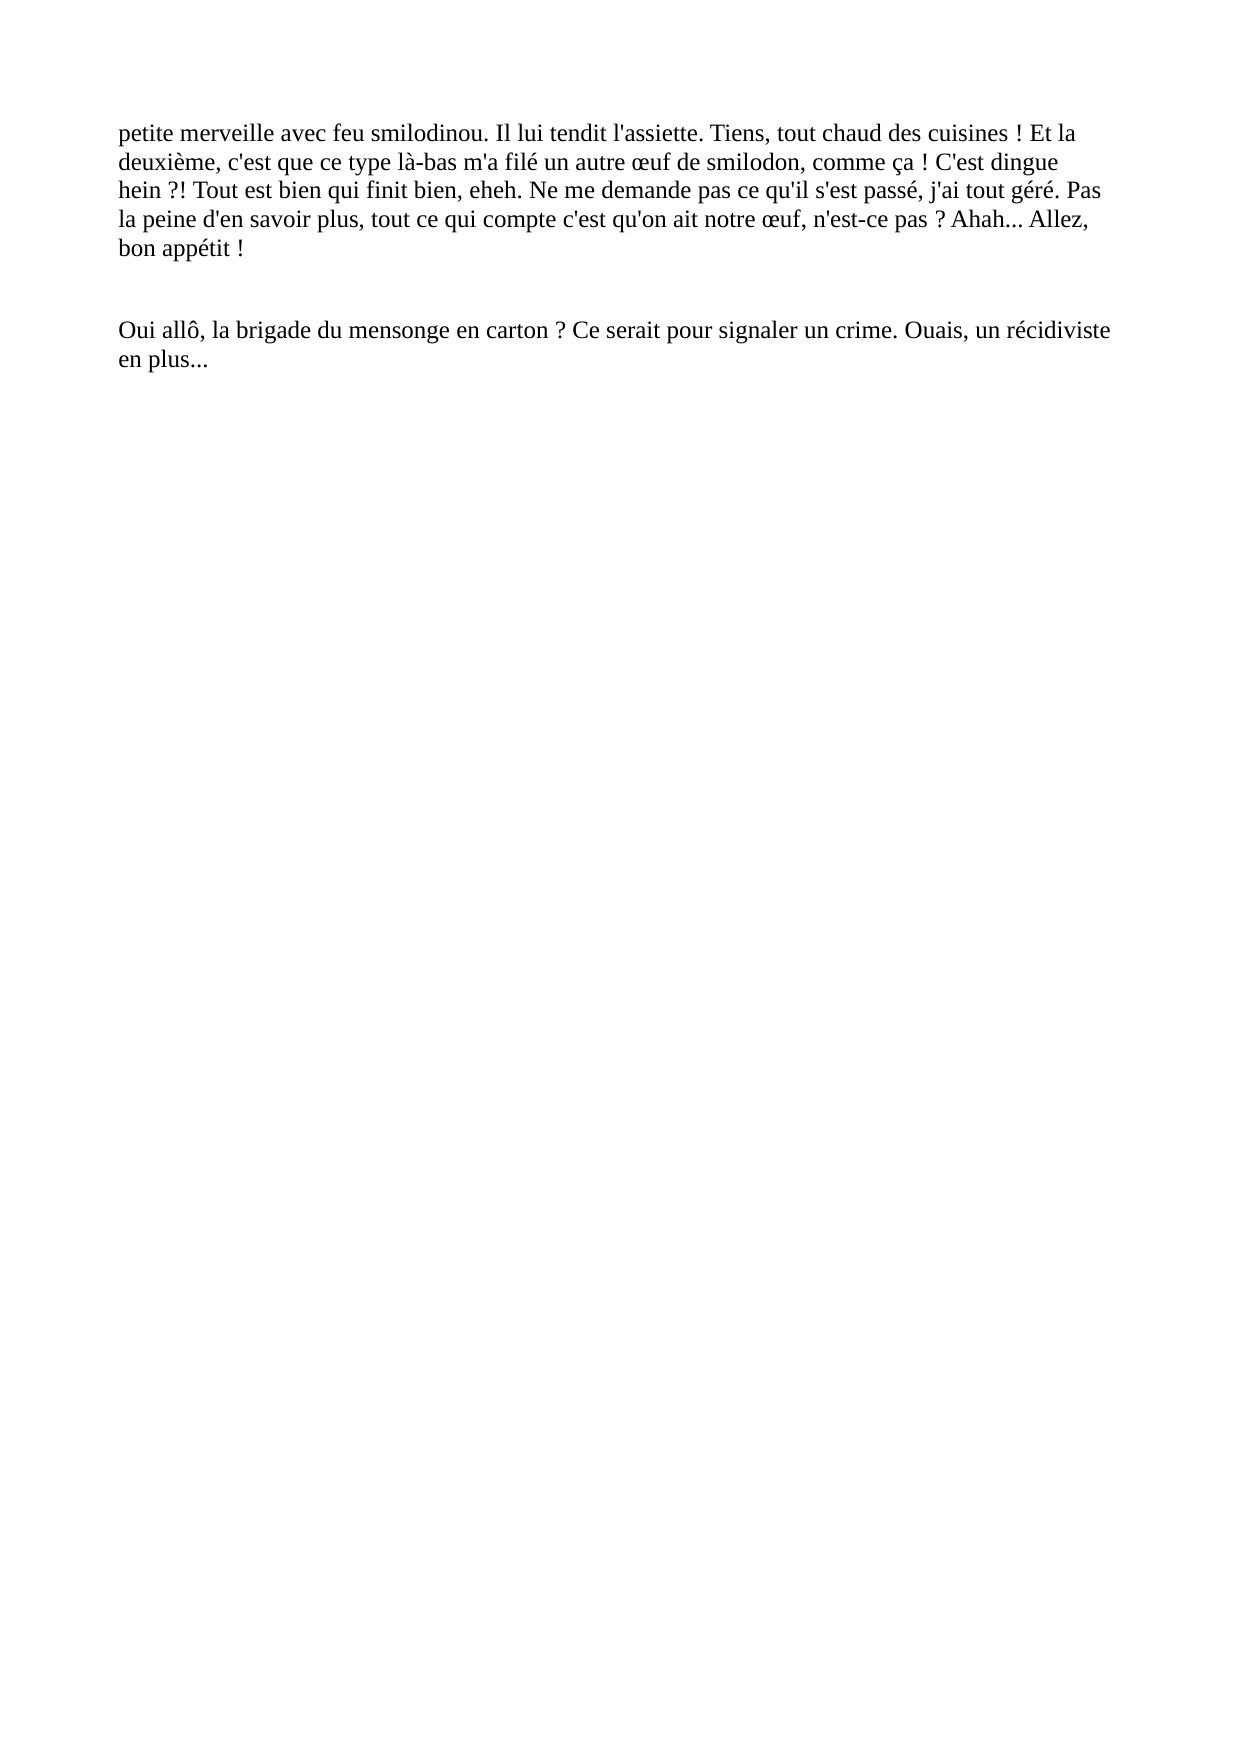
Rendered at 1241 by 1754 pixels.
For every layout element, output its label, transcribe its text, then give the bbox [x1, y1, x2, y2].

text petite merveille avec feu smilodinou. Il lui tendit l'assiette. Tiens, tout chaud des cuisines ! Et la deuxième, c'est que ce type là-bas m'a filé un autre œuf de smilodon, comme ça ! C'est dingue hein ?! Tout est bien qui finit bien, eheh. Ne me demande pas ce qu'il s'est passé, j'ai tout géré. Pas la peine d'en savoir plus, tout ce qui compte c'est qu'on ait notre œuf, n'est-ce pas ? Ahah... Allez, bon appétit ! [118, 118, 1122, 262]
text Oui allô, la brigade du mensonge en carton ? Ce serait pour signaler un crime. Ouais, un récidiviste en plus... [118, 316, 1122, 373]
